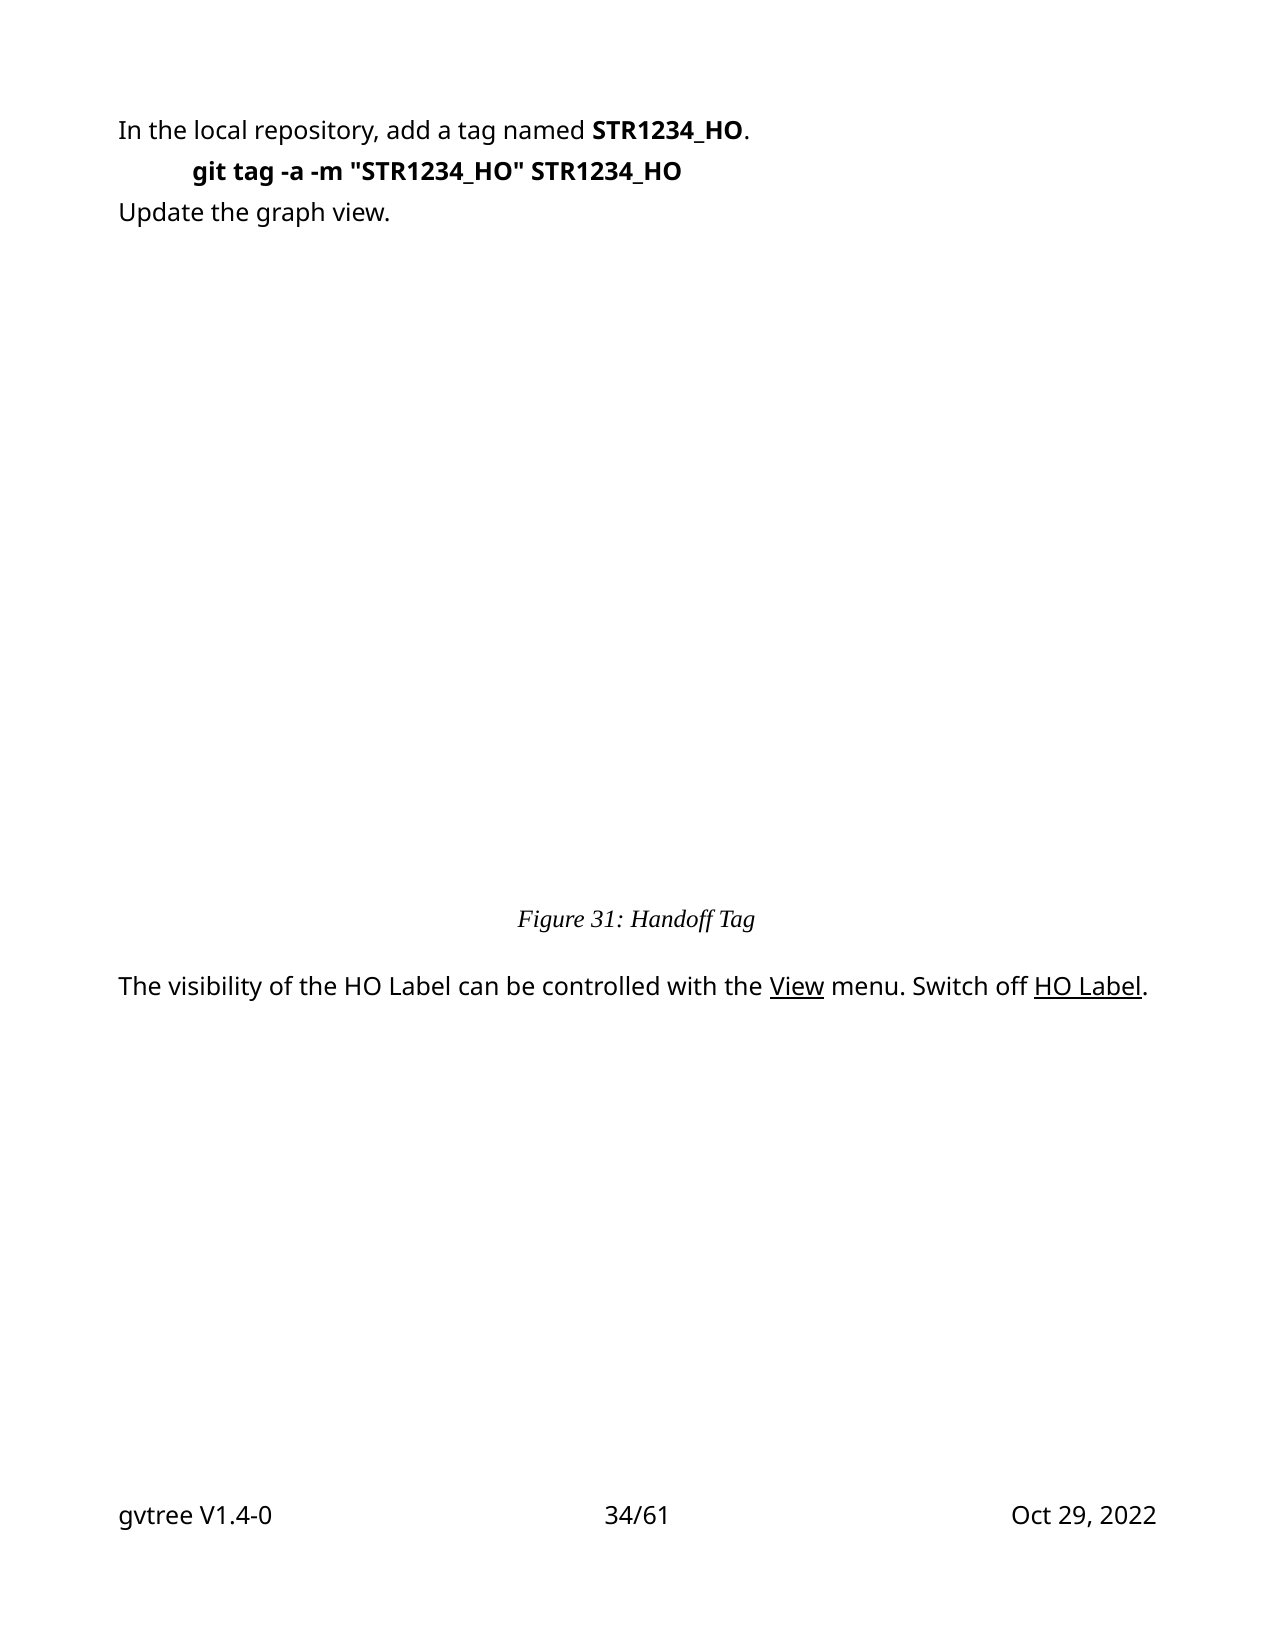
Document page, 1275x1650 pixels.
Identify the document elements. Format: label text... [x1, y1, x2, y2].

text The visibility of the HO Label can be controlled with the View menu. Switch off HO Label. [118, 974, 1157, 1000]
text git tag -a -m "STR1234_HO" STR1234_HO [118, 159, 1157, 186]
text Update the graph view. [118, 200, 1157, 227]
text Figure 31: Handoff Tag [196, 254, 1079, 933]
text In the local repository, add a tag named STR1234_HO. [118, 118, 1157, 144]
